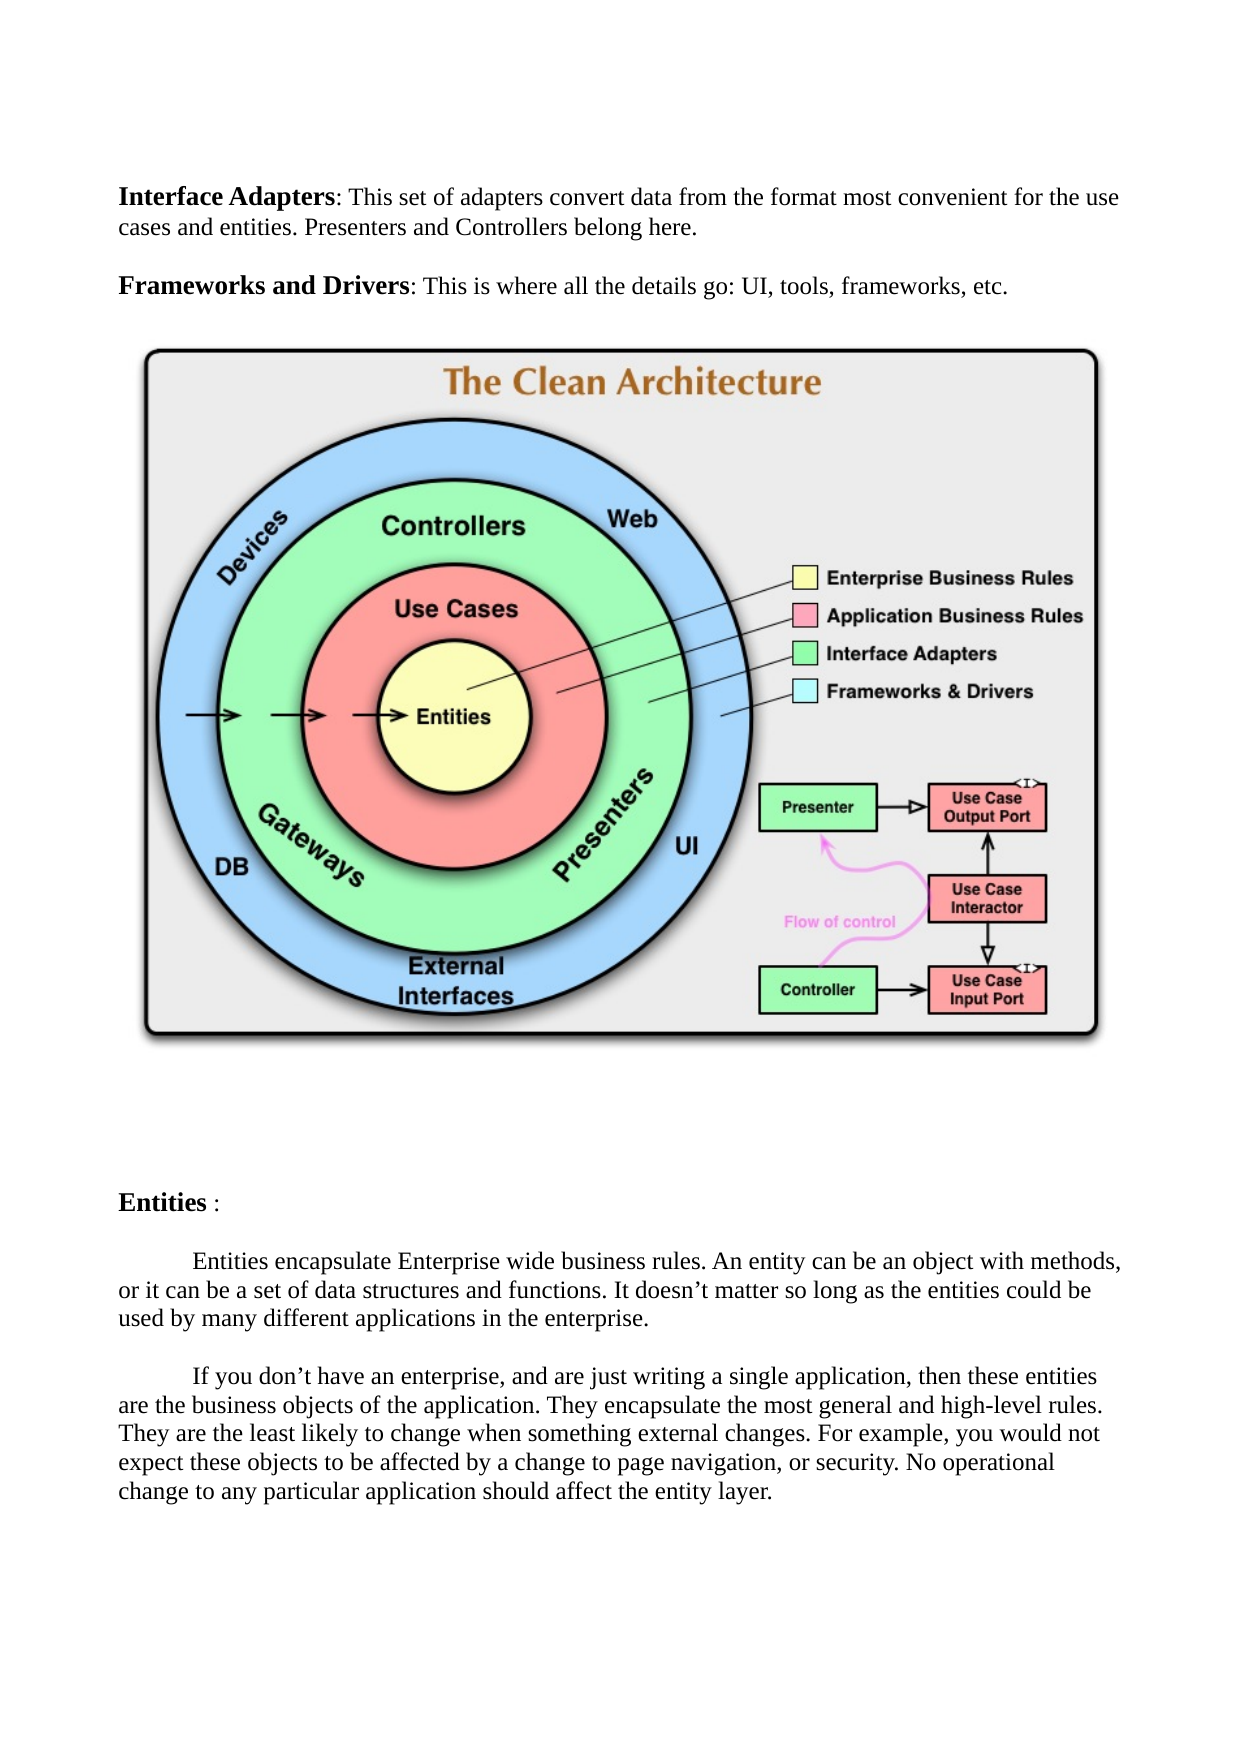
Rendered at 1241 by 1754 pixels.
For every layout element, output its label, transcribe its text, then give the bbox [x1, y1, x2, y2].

text If you don’t have an enterprise, and are just writing a single application, then these entities are the business objects of the application. They encapsulate the most general and high-level rules. They are the least likely to change when something external changes. For example, you would not expect these objects to be affected by a change to page navigation, or security. No operational change to any particular application should affect the entity layer. [118, 1361, 1122, 1505]
text Frameworks and Drivers: This is where all the details go: UI, tools, frameworks, etc. [118, 269, 1122, 300]
picture [118, 328, 1123, 1067]
text Entities : [118, 1186, 1122, 1217]
text Entities encapsulate Enterprise wide business rules. An entity can be an object with methods, or it can be a set of data structures and functions. It doesn’t matter so long as the entities could be used by many different applications in the enterprise. [118, 1246, 1122, 1332]
text Interface Adapters: This set of adapters convert data from the format most convenient for the use cases and entities. Presenters and Controllers belong here. [118, 180, 1122, 240]
